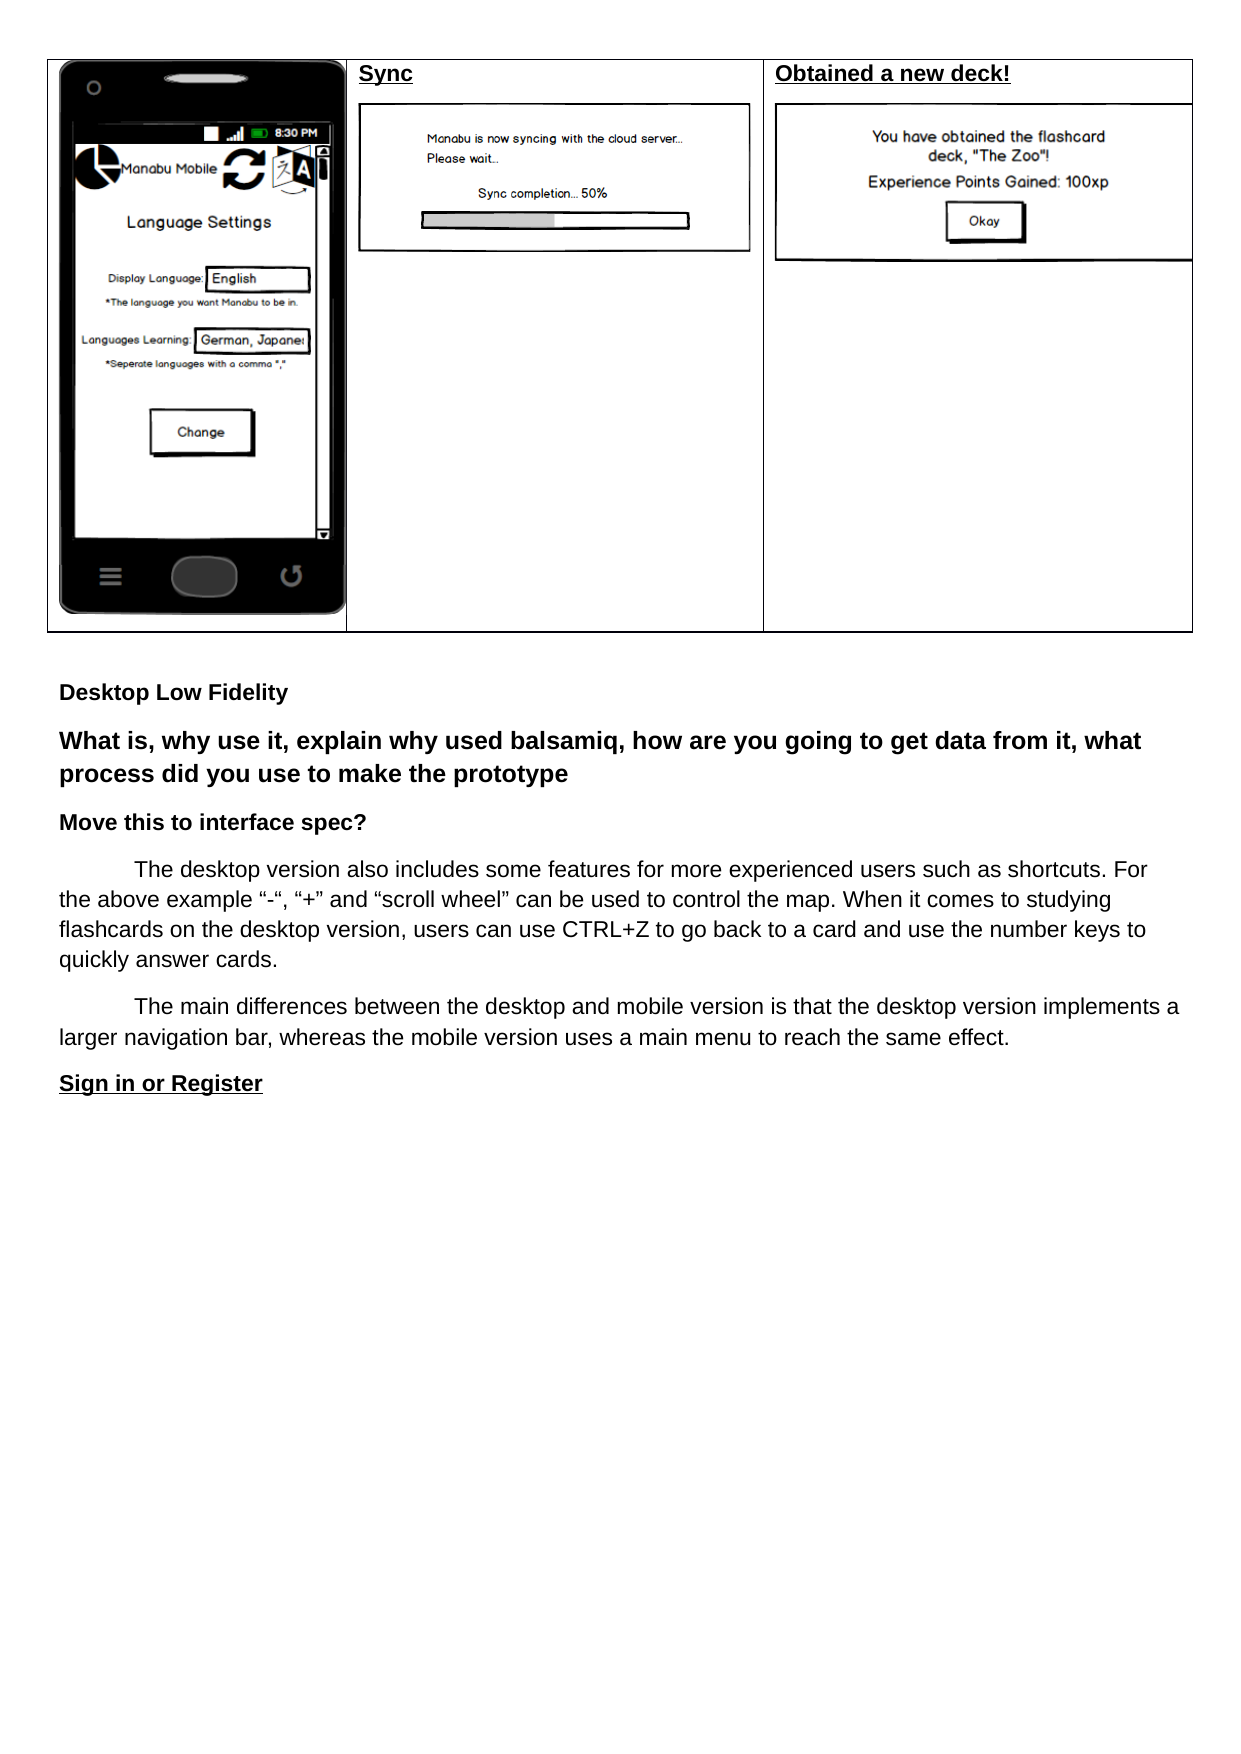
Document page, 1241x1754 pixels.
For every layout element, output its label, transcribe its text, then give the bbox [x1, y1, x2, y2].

picture [58, 60, 347, 615]
text The desktop version also includes some features for more experienced users such as shortcuts. For the above example “-“, “+” and “scroll wheel” can be used to control the map. When it comes to studying flashcards on the desktop version, users can use CTRL+Z to go back to a card and use the number keys to quickly answer cards. [59, 856, 1181, 973]
picture [774, 103, 1192, 262]
picture [358, 103, 751, 252]
table_cell Obtained a new deck! [764, 60, 1192, 631]
text Desktop Low Fidelity [59, 679, 1181, 706]
table_cell Sync [347, 60, 763, 631]
text The main differences between the desktop and mobile version is that the desktop version implements a larger navigation bar, whereas the mobile version uses a main menu to reach the same effect. [59, 993, 1181, 1050]
text Move this to interface spec? [59, 809, 1181, 835]
text What is, why use it, explain why used balsamiq, how are you going to get data from it, what process did you use to make the prototype [59, 726, 1181, 788]
table_cell [48, 60, 346, 631]
text Sign in or Register [59, 1070, 1181, 1097]
